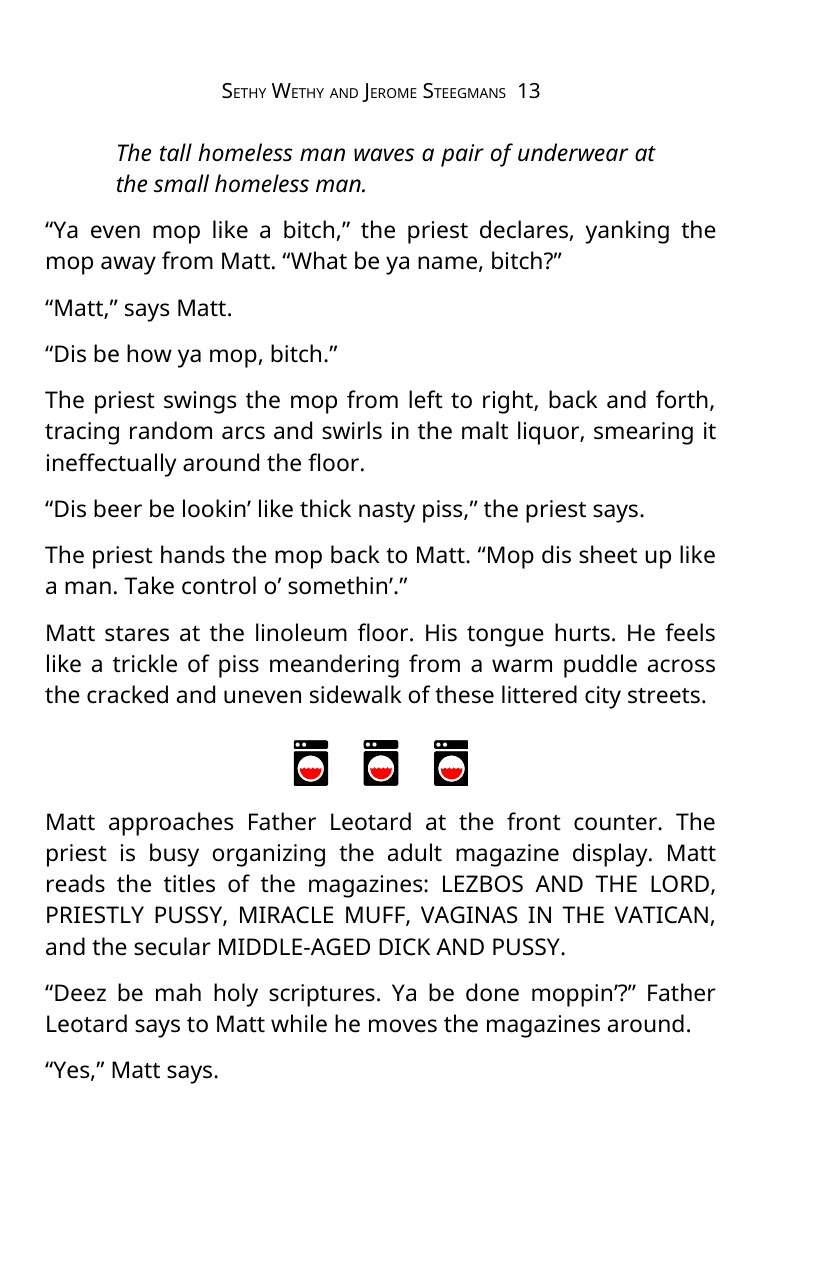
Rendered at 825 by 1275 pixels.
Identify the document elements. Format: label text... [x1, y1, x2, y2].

text “Ya even mop like a bitch,” the priest declares, yanking the mop away from Matt. “What be ya name, bitch?” [45, 214, 717, 276]
text “Matt,” says Matt. [45, 291, 717, 323]
text The tall homeless man waves a pair of underwear at the small homeless man. [116, 136, 658, 199]
text The priest hands the mop back to Matt. “Mop dis sheet up like a man. Take control o’ somethin’.” [45, 539, 717, 601]
text “Deez be mah holy scriptures. Ya be done moppin’?” Father Leotard says to Matt while he moves the magazines around. [45, 977, 717, 1039]
picture [293, 740, 468, 786]
text The priest swings the mop from left to right, back and forth, tracing random arcs and swirls in the malt liquor, smearing it ineﬀectually around the floor. [45, 384, 717, 478]
text Matt stares at the linoleum floor. His tongue hurts. He feels like a trickle of piss meandering from a warm puddle across the cracked and uneven sidewalk of these littered city streets. [45, 616, 717, 710]
text Matt approaches Father Leotard at the front counter. The priest is busy organizing the adult magazine display. Matt reads the titles of the magazines: LEZBOS AND THE LORD, PRIESTLY PUSSY, MIRACLE MUFF, VAGINAS IN THE VATICAN, and the secular MIDDLE-AGED DICK AND PUSSY. [45, 806, 717, 962]
text “Dis be how ya mop, bitch.” [45, 338, 717, 369]
text “Dis beer be lookin’ like thick nasty piss,” the priest says. [45, 493, 717, 524]
text “Yes,” Matt says. [45, 1054, 717, 1086]
